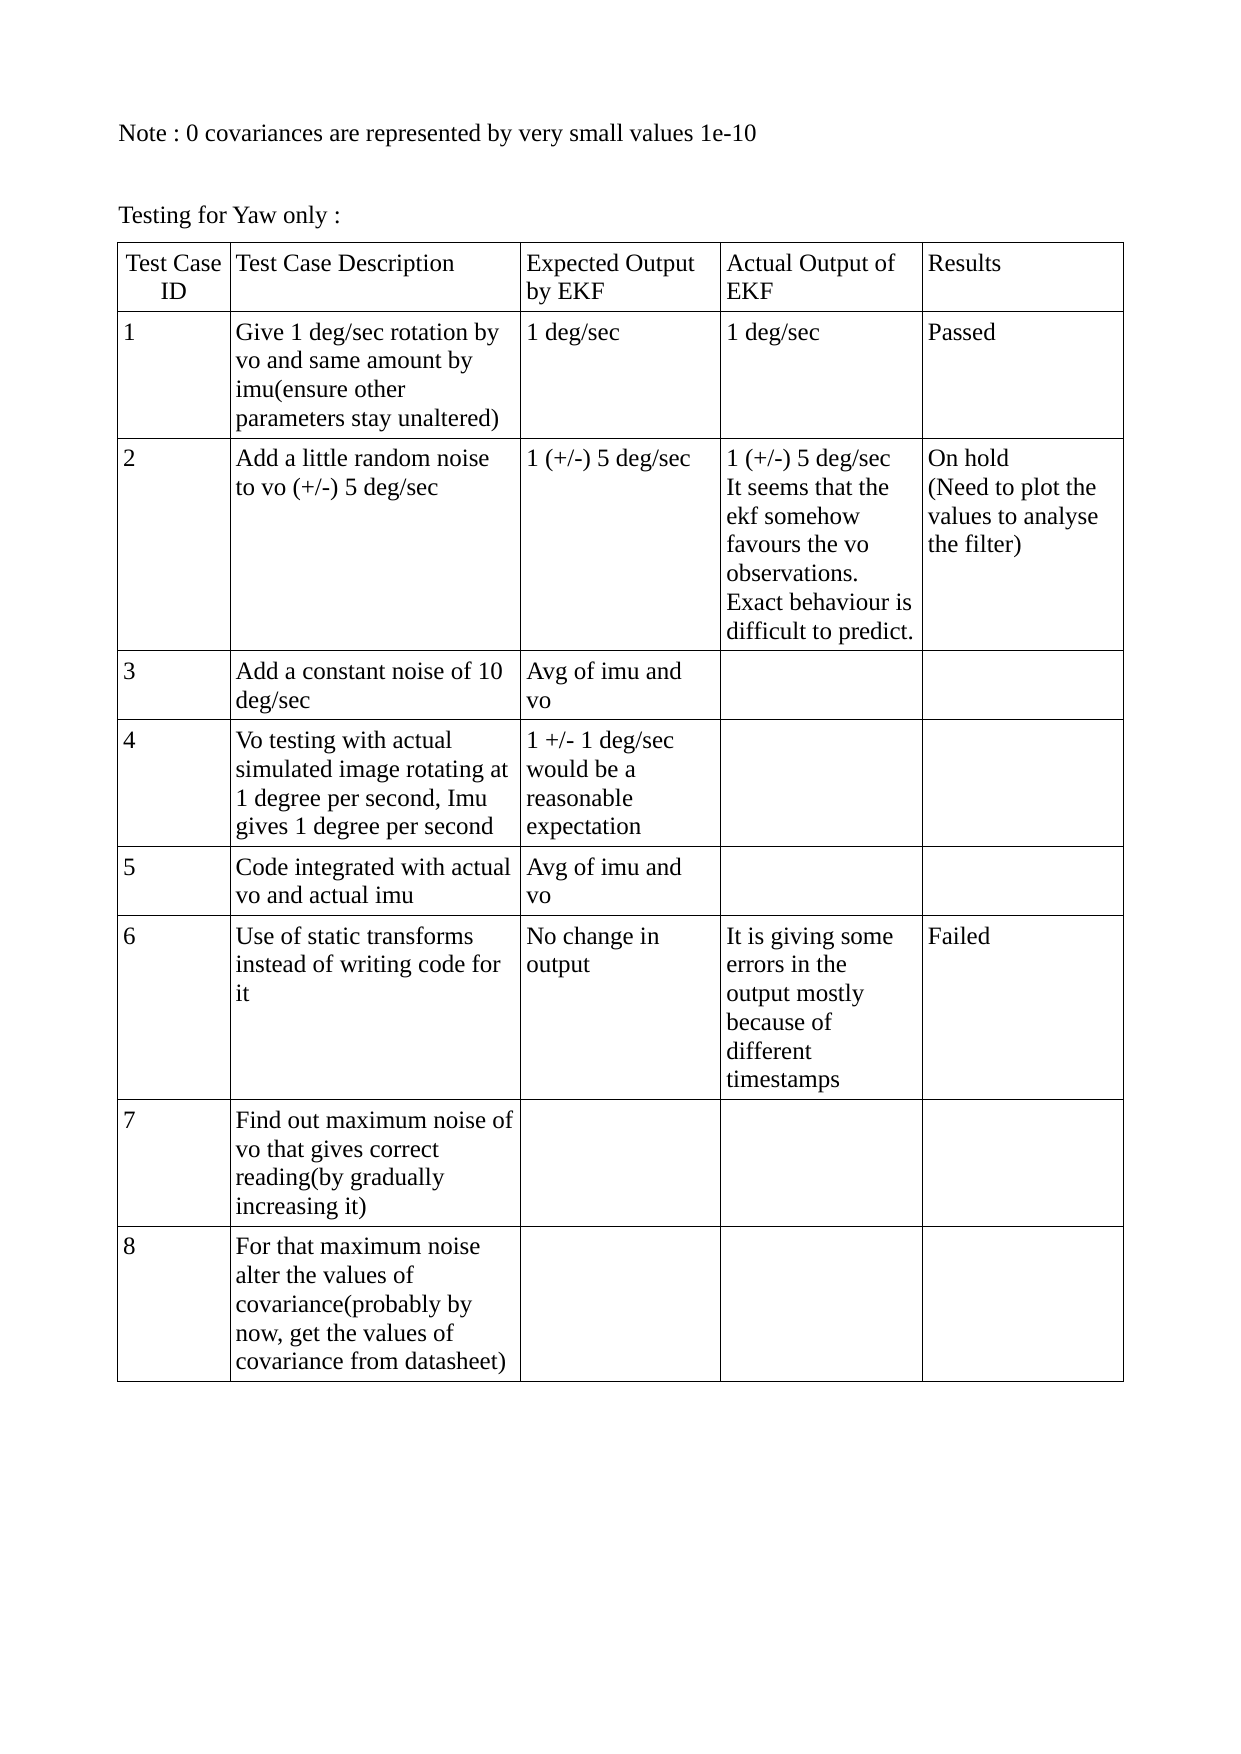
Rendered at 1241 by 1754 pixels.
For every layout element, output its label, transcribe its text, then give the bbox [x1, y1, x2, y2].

table_cell Use of static transforms instead of writing code for it [231, 916, 520, 1099]
table_cell [721, 847, 922, 915]
table_cell 5 [118, 847, 230, 915]
table_cell 3 [118, 651, 230, 719]
table_cell 1 deg/sec [721, 312, 922, 437]
table_cell Find out maximum noise of vo that gives correct reading(by gradually increasing it) [231, 1100, 520, 1226]
table_cell Code integrated with actual vo and actual imu [231, 847, 520, 915]
table_cell On hold (Need to plot the values to analyse the filter) [923, 439, 1123, 650]
table_cell [721, 651, 922, 719]
table_header Actual Output of EKF [721, 243, 922, 311]
table_cell 1 (+/-) 5 deg/sec It seems that the ekf somehow favours the vo observations. Exact behaviour is difficult to predict. [721, 439, 922, 650]
table_cell Avg of imu and vo [521, 651, 720, 719]
table_cell 1 (+/-) 5 deg/sec [521, 439, 720, 650]
table_cell For that maximum noise alter the values of covariance(probably by now, get the values of covariance from datasheet) [231, 1227, 520, 1381]
table_cell 7 [118, 1100, 230, 1226]
table_cell 6 [118, 916, 230, 1099]
table_cell 8 [118, 1227, 230, 1381]
table_cell 1 deg/sec [521, 312, 720, 437]
table_cell 4 [118, 720, 230, 846]
text Testing for Yaw only : [118, 201, 1122, 229]
table_header Test Case Description [231, 243, 520, 311]
text Note : 0 covariances are represented by very small values 1e-10 [118, 118, 1122, 147]
table_cell [721, 720, 922, 846]
table_cell Add a little random noise to vo (+/-) 5 deg/sec [231, 439, 520, 650]
table_cell Avg of imu and vo [521, 847, 720, 915]
table_cell 2 [118, 439, 230, 650]
table_cell 1 [118, 312, 230, 437]
table_cell Passed [923, 312, 1123, 437]
table_header Expected Output by EKF [521, 243, 720, 311]
table_cell Add a constant noise of 10 deg/sec [231, 651, 520, 719]
table_cell Give 1 deg/sec rotation by vo and same amount by imu(ensure other parameters stay unaltered) [231, 312, 520, 437]
table_cell [923, 1100, 1123, 1226]
table_cell It is giving some errors in the output mostly because of different timestamps [721, 916, 922, 1099]
table_cell [721, 1100, 922, 1226]
table_cell [923, 847, 1123, 915]
table_header Test Case ID [118, 243, 230, 311]
table_cell [923, 1227, 1123, 1381]
table_cell [721, 1227, 922, 1381]
table_cell Vo testing with actual simulated image rotating at 1 degree per second, Imu gives 1 degree per second [231, 720, 520, 846]
table_cell [521, 1100, 720, 1226]
table_cell [923, 651, 1123, 719]
table_cell [923, 720, 1123, 846]
table_header Results [923, 243, 1123, 311]
table_cell Failed [923, 916, 1123, 1099]
table_cell 1 +/- 1 deg/sec would be a reasonable expectation [521, 720, 720, 846]
table_cell [521, 1227, 720, 1381]
table_cell No change in output [521, 916, 720, 1099]
